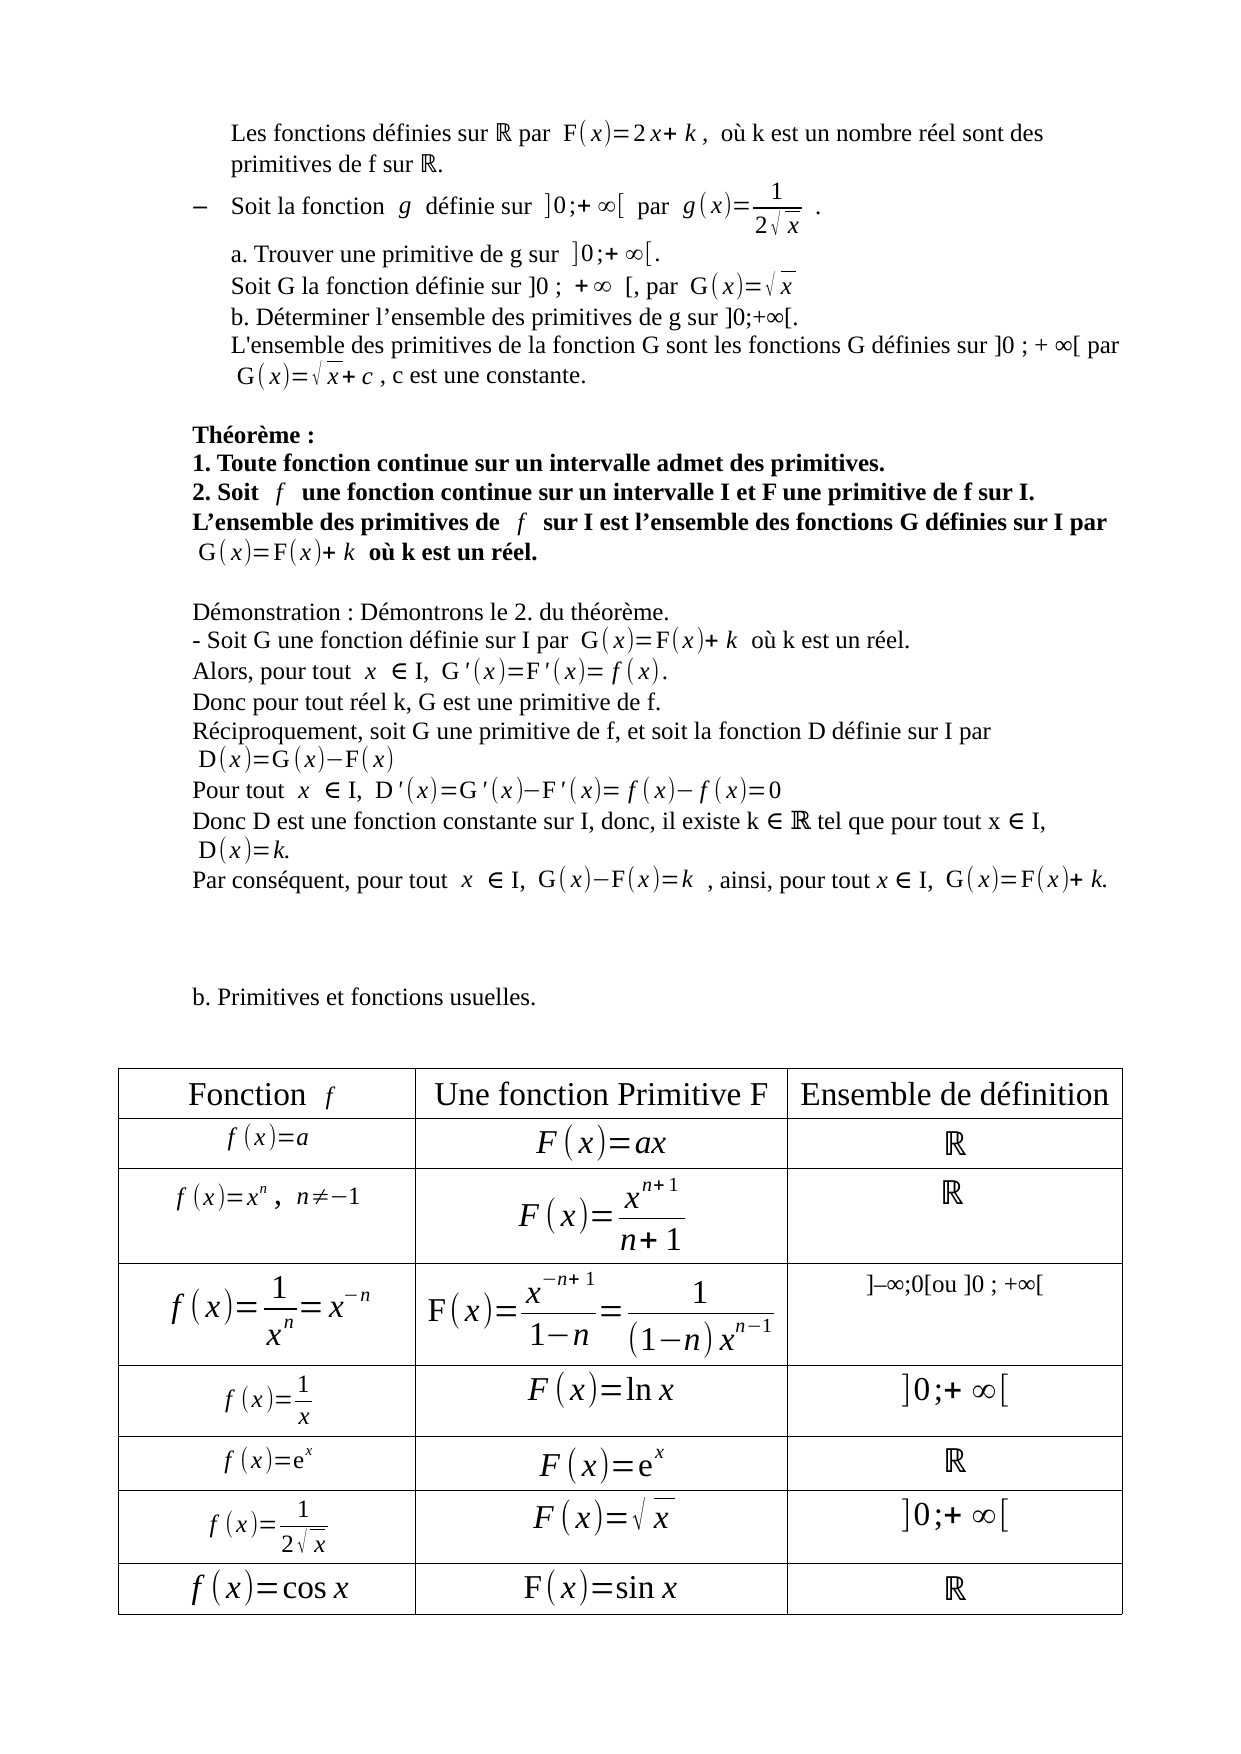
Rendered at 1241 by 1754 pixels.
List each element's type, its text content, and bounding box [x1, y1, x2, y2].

text b. Primitives et fonctions usuelles. [118, 982, 1122, 1011]
list a. Trouver une primitive de g sur [193, 239, 1122, 269]
table_cell [119, 1119, 415, 1168]
table_cell [119, 1264, 415, 1365]
text Réciproquement, soit G une primitive de f, et soit la fonction D définie sur I par [118, 716, 1122, 775]
table_cell [416, 1119, 787, 1168]
text - Soit G une fonction définie sur I par où k est un réel. [118, 625, 1122, 656]
list L'ensemble des primitives de la fonction G sont les fonctions G définies sur ]0 ; + ∞[ par , c est une constante. [193, 330, 1122, 391]
text Par conséquent, pour tout ∈ I, , ainsi, pour tout x ∈ I, [118, 865, 1122, 896]
list Soit la fonction définie sur par . [193, 178, 1122, 239]
table_cell [416, 1491, 787, 1563]
table_cell [416, 1437, 787, 1490]
table_header Fonction [119, 1069, 415, 1118]
text Alors, pour tout ∈ I, [118, 656, 1122, 687]
table_cell ℝ [788, 1169, 1122, 1263]
table_cell [119, 1366, 415, 1436]
table_header Une fonction Primitive F [416, 1069, 787, 1118]
table_cell [788, 1491, 1122, 1563]
text Donc D est une fonction constante sur I, donc, il existe k ∈ ℝ tel que pour tout x ∈ I, [118, 806, 1122, 865]
table_cell [416, 1564, 787, 1614]
table_cell ℝ [788, 1564, 1122, 1614]
text 1. Toute fonction continue sur un intervalle admet des primitives. [118, 448, 1122, 477]
table_cell ]–∞;0[ou ]0 ; +∞[ [788, 1264, 1122, 1365]
text Théorème : [118, 420, 1122, 448]
table_header Ensemble de définition [788, 1069, 1122, 1118]
table_cell [788, 1366, 1122, 1436]
table_cell [119, 1564, 415, 1614]
text Donc pour tout réel k, G est une primitive de f. [118, 687, 1122, 716]
list b. Déterminer l’ensemble des primitives de g sur ]0;+∞[. [193, 302, 1122, 330]
table_cell ℝ [788, 1119, 1122, 1168]
table_cell [416, 1366, 787, 1436]
list Soit G la fonction définie sur ]0 ; [, par [193, 269, 1122, 302]
list Les fonctions définies sur ℝ par où k est un nombre réel sont des primitives de f sur ℝ. [193, 118, 1122, 178]
text L’ensemble des primitives de sur I est l’ensemble des fonctions G définies sur I par où k est un réel. [118, 507, 1122, 568]
table_cell [119, 1437, 415, 1490]
table_cell [119, 1491, 415, 1563]
table_cell , [119, 1169, 415, 1263]
table_cell ℝ [788, 1437, 1122, 1490]
text Démonstration : Démontrons le 2. du théorème. [118, 597, 1122, 625]
table_cell [416, 1264, 787, 1365]
table_cell [416, 1169, 787, 1263]
text Pour tout ∈ I, [118, 775, 1122, 806]
text 2. Soit une fonction continue sur un intervalle I et F une primitive de f sur I. [118, 477, 1122, 507]
